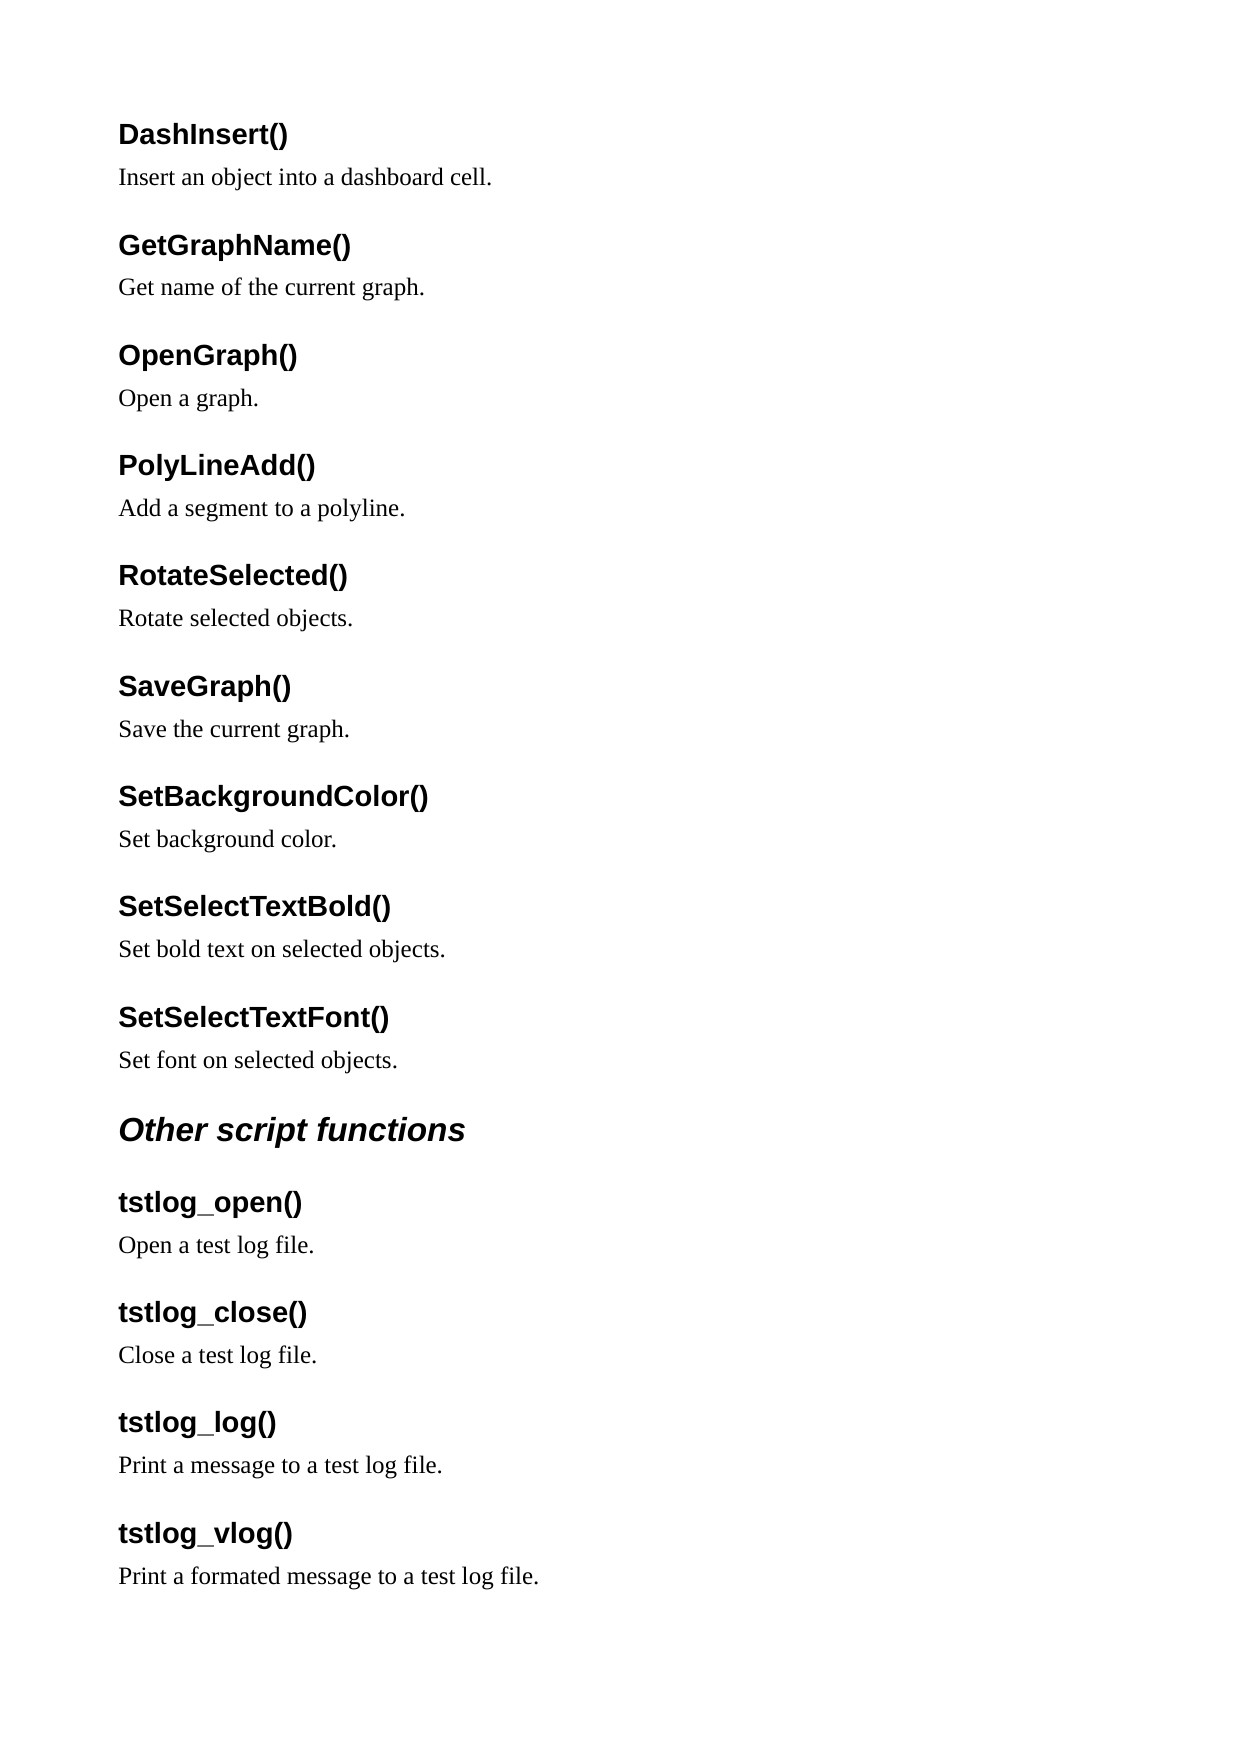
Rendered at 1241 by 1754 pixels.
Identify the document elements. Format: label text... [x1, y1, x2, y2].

subtitle tstlog_log() [118, 1406, 1122, 1439]
text Insert an object into a dashboard cell. [118, 163, 1122, 191]
subtitle tstlog_vlog() [118, 1517, 1122, 1549]
text Set bold text on selected objects. [118, 935, 1122, 963]
text Print a message to a test log file. [118, 1451, 1122, 1479]
text Add a segment to a polyline. [118, 494, 1122, 522]
text Open a test log file. [118, 1231, 1122, 1258]
text Close a test log file. [118, 1341, 1122, 1369]
subtitle PolyLineAdd() [118, 449, 1122, 482]
text Save the current graph. [118, 715, 1122, 742]
subtitle SetBackgroundColor() [118, 780, 1122, 813]
text Set background color. [118, 825, 1122, 853]
text Print a formated message to a test log file. [118, 1562, 1122, 1589]
text Set font on selected objects. [118, 1046, 1122, 1073]
subtitle GetGraphName() [118, 228, 1122, 261]
text Rotate selected objects. [118, 604, 1122, 632]
subtitle SaveGraph() [118, 670, 1122, 702]
text Get name of the current graph. [118, 273, 1122, 301]
subtitle Other script functions [118, 1111, 1122, 1148]
subtitle RotateSelected() [118, 559, 1122, 592]
subtitle DashInsert() [118, 118, 1122, 151]
subtitle tstlog_open() [118, 1186, 1122, 1218]
subtitle SetSelectTextBold() [118, 890, 1122, 923]
subtitle OpenGraph() [118, 339, 1122, 371]
text Open a graph. [118, 384, 1122, 412]
subtitle SetSelectTextFont() [118, 1001, 1122, 1033]
subtitle tstlog_close() [118, 1296, 1122, 1329]
